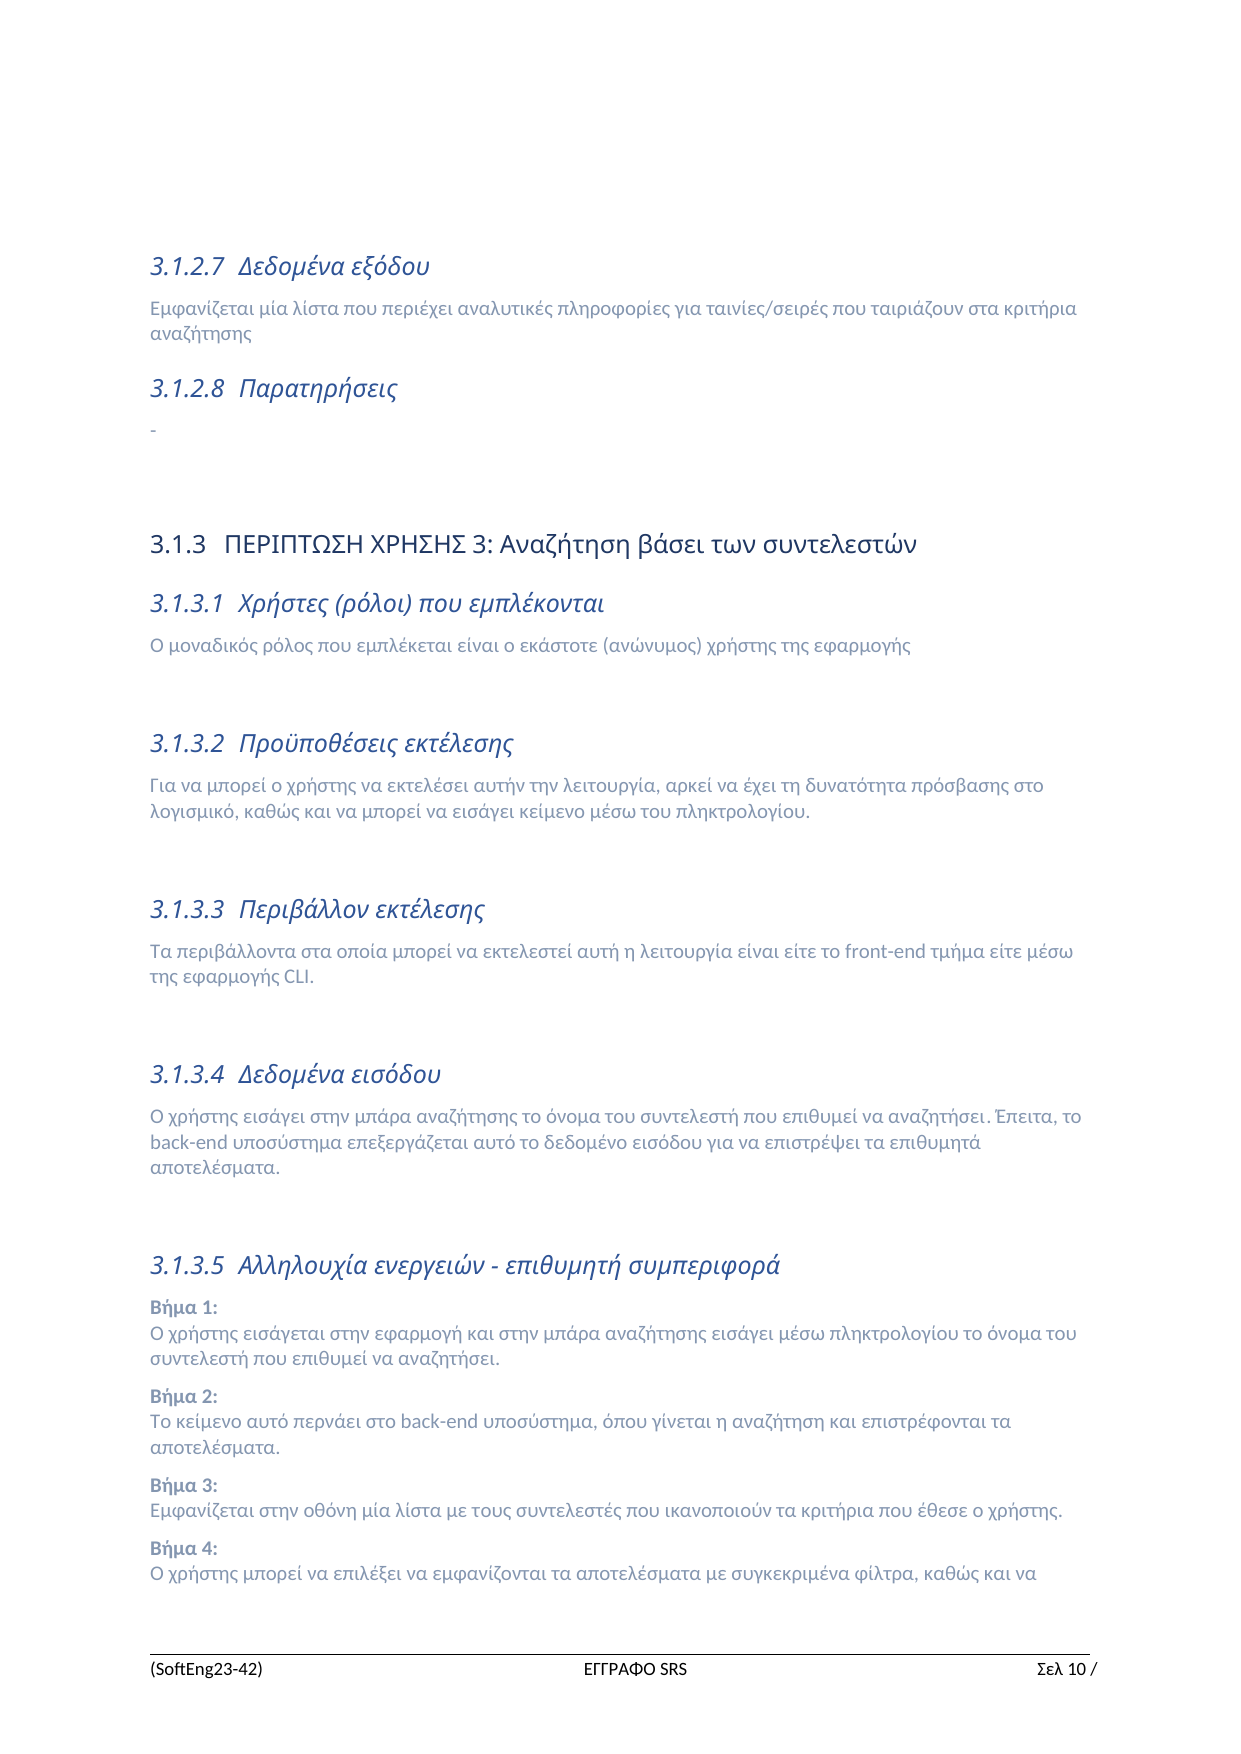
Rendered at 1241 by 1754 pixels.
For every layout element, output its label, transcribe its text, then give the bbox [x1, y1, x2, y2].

subtitle 3.1.3.3 Περιβάλλον εκτέλεσης [150, 891, 1090, 926]
text Βήμα 3: Εμφανίζεται στην οθόνη μία λίστα με τους συντελεστές που ικανοποιούν τα κριτήρια που έθεσε ο χρήστης. [150, 1472, 1090, 1523]
subtitle 3.1.3.4 Δεδομένα εισόδου [150, 1057, 1090, 1091]
text Ο χρήστης εισάγει στην μπάρα αναζήτησης το όνομα του συντελεστή που επιθυμεί να αναζητήσει. Έπειτα, το back-end υποσύστημα επεξεργάζεται αυτό το δεδομένο εισόδου για να επιστρέψει τα επιθυμητά αποτελέσματα. [150, 1103, 1090, 1180]
subtitle 3.1.3.5 Αλληλουχία ενεργειών - επιθυμητή συμπεριφορά [150, 1248, 1090, 1282]
subtitle 3.1.3.2 Προϋποθέσεις εκτέλεσης [150, 726, 1090, 760]
text Ο μοναδικός ρόλος που εμπλέκεται είναι ο εκάστοτε (ανώνυμος) χρήστης της εφαρμογής [150, 633, 1090, 658]
text Για να μπορεί ο χρήστης να εκτελέσει αυτήν την λειτουργία, αρκεί να έχει τη δυνατότητα πρόσβασης στο λογισμικό, καθώς και να μπορεί να εισάγει κείμενο μέσω του πληκτρολογίου. [150, 773, 1090, 823]
text Βήμα 2: Το κείμενο αυτό περνάει στο back-end υποσύστημα, όπου γίνεται η αναζήτηση και επιστρέφονται τα αποτελέσματα. [150, 1383, 1090, 1459]
text Βήμα 4: Ο χρήστης μπορεί να επιλέξει να εμφανίζονται τα αποτελέσματα με συγκεκριμένα φίλτρα, καθώς και να [150, 1535, 1090, 1586]
subtitle 3.1.2.8 Παρατηρήσεις [150, 371, 1090, 405]
text Εμφανίζεται μία λίστα που περιέχει αναλυτικές πληροφορίες για ταινίες/σειρές που ταιριάζουν στα κριτήρια αναζήτησης [150, 295, 1090, 346]
subtitle 3.1.3.1 Χρήστες (ρόλοι) που εμπλέκονται [150, 586, 1090, 620]
subtitle 3.1.3 ΠΕΡΙΠΤΩΣΗ ΧΡΗΣΗΣ 3: Αναζήτηση βάσει των συντελεστών [150, 527, 1090, 561]
text - [150, 417, 1090, 443]
text Βήμα 1: Ο χρήστης εισάγεται στην εφαρμογή και στην μπάρα αναζήτησης εισάγει μέσω πληκτρολογίου το όνομα του συντελεστή που επιθυμεί να αναζητήσει. [150, 1294, 1090, 1371]
subtitle 3.1.2.7 Δεδομένα εξόδου [150, 248, 1090, 283]
text Τα περιβάλλοντα στα οποία μπορεί να εκτελεστεί αυτή η λειτουργία είναι είτε το front-end τμήμα είτε μέσω της εφαρμογής CLI. [150, 938, 1090, 989]
